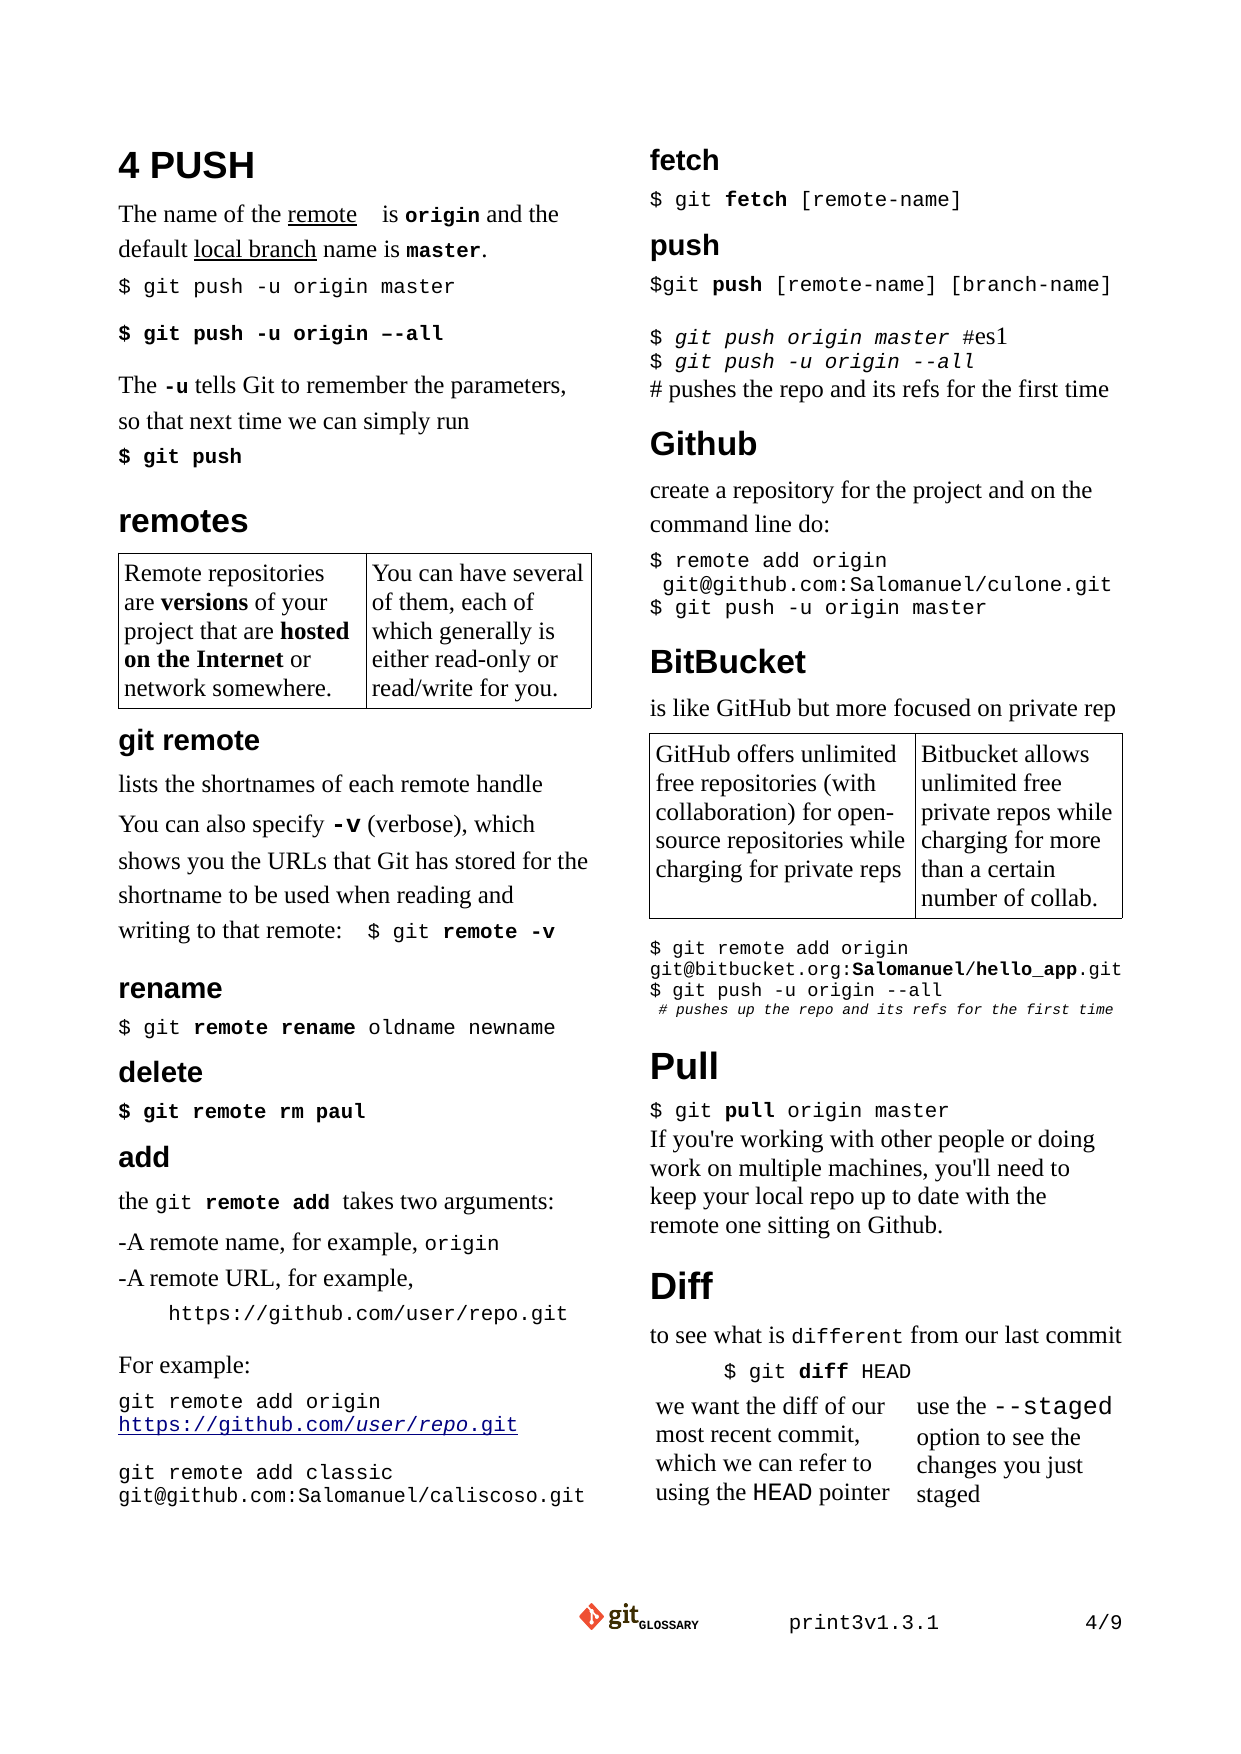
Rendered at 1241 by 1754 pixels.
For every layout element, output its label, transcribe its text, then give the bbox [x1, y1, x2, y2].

text $ git push origin master #es1 [649, 321, 1122, 351]
picture [579, 1603, 639, 1630]
subtitle push [649, 228, 1122, 261]
text $ git push -u origin master [118, 276, 591, 299]
text The -u tells Git to remember the parameters, so that next time we can simply run [118, 371, 591, 434]
table_header use the --staged option to see the changes you just staged [911, 1385, 1122, 1513]
table_header we want the diff of our most recent commit, which we can refer to using the HEAD pointer [650, 1385, 911, 1513]
subtitle BitBucket [649, 642, 1122, 680]
text git remote add origin https://github.com/user/repo.git [118, 1391, 591, 1438]
text $ git remote add origin git@bitbucket.org:Salomanuel/hello_app.git [649, 939, 1122, 981]
text $ remote add origin [649, 550, 1122, 574]
text $ git remote rename oldname newname [118, 1017, 591, 1041]
subtitle add [118, 1139, 591, 1173]
subtitle fetch [649, 143, 1122, 177]
text # pushes up the repo and its refs for the first time [649, 1002, 1122, 1019]
text $ git fetch [remote-name] [649, 189, 1122, 213]
subtitle Github [649, 424, 1122, 463]
text git@github.com:Salomanuel/culone.git [649, 574, 1122, 597]
text $ git push -u origin –-all [118, 323, 591, 347]
subtitle Pull [649, 1044, 1122, 1088]
subtitle rename [118, 971, 591, 1004]
subtitle 4 PUSH [118, 143, 591, 187]
text You can also specify -v (verbose), which shows you the URLs that Git has stored for the shortname to be used when reading and writing to that remote: $ git remote -v [118, 809, 591, 944]
subtitle remotes [118, 501, 591, 540]
text is like GitHub but more focused on private rep [649, 693, 1122, 722]
subtitle Diff [649, 1264, 1122, 1307]
text $ git push -u origin master [649, 597, 1122, 621]
text to see what is different from our last commit [649, 1320, 1122, 1349]
text -A remote URL, for example, [118, 1263, 591, 1291]
text $ git push -u origin --all [649, 981, 1122, 1002]
text lists the shortnames of each remote handle [118, 769, 591, 797]
text # pushes the repo and its refs for the first time [649, 374, 1122, 403]
text The name of the remote is origin and the default local branch name is master. [118, 199, 591, 264]
text $ git pull origin master [649, 1100, 1122, 1124]
text https://github.com/user/repo.git [118, 1303, 591, 1327]
table_header Remote repositories are versions of your project that are hosted on the Internet or network somewhere. [119, 554, 366, 708]
table_header Bitbucket allows unlimited free private repos while charging for more than a certain number of collab. [916, 734, 1122, 917]
table_header GitHub offers unlimited free repositories (with collaboration) for open-source repositories while charging for private reps [650, 734, 915, 917]
text $ git push -u origin --all [649, 351, 1122, 374]
text -A remote name, for example, origin [118, 1227, 591, 1257]
subtitle delete [118, 1055, 591, 1089]
text create a repository for the project and on the command line do: [649, 475, 1122, 538]
text For example: [118, 1350, 591, 1379]
text If you're working with other people or doing work on multiple machines, you'll need to keep your local repo up to date with the remote one sitting on Github. [649, 1124, 1122, 1239]
text $ git push [118, 446, 591, 470]
text the git remote add takes two arguments: [118, 1186, 591, 1215]
text $ git diff HEAD [649, 1361, 1122, 1385]
text $git push [remote-name] [branch-name] [649, 274, 1122, 297]
subtitle git remote [118, 722, 591, 756]
text $ git remote rm paul [118, 1101, 591, 1125]
table_header You can have several of them, each of which generally is either read-only or read/write for you. [367, 554, 591, 708]
text git remote add classic git@github.com:Salomanuel/caliscoso.git [118, 1462, 591, 1509]
